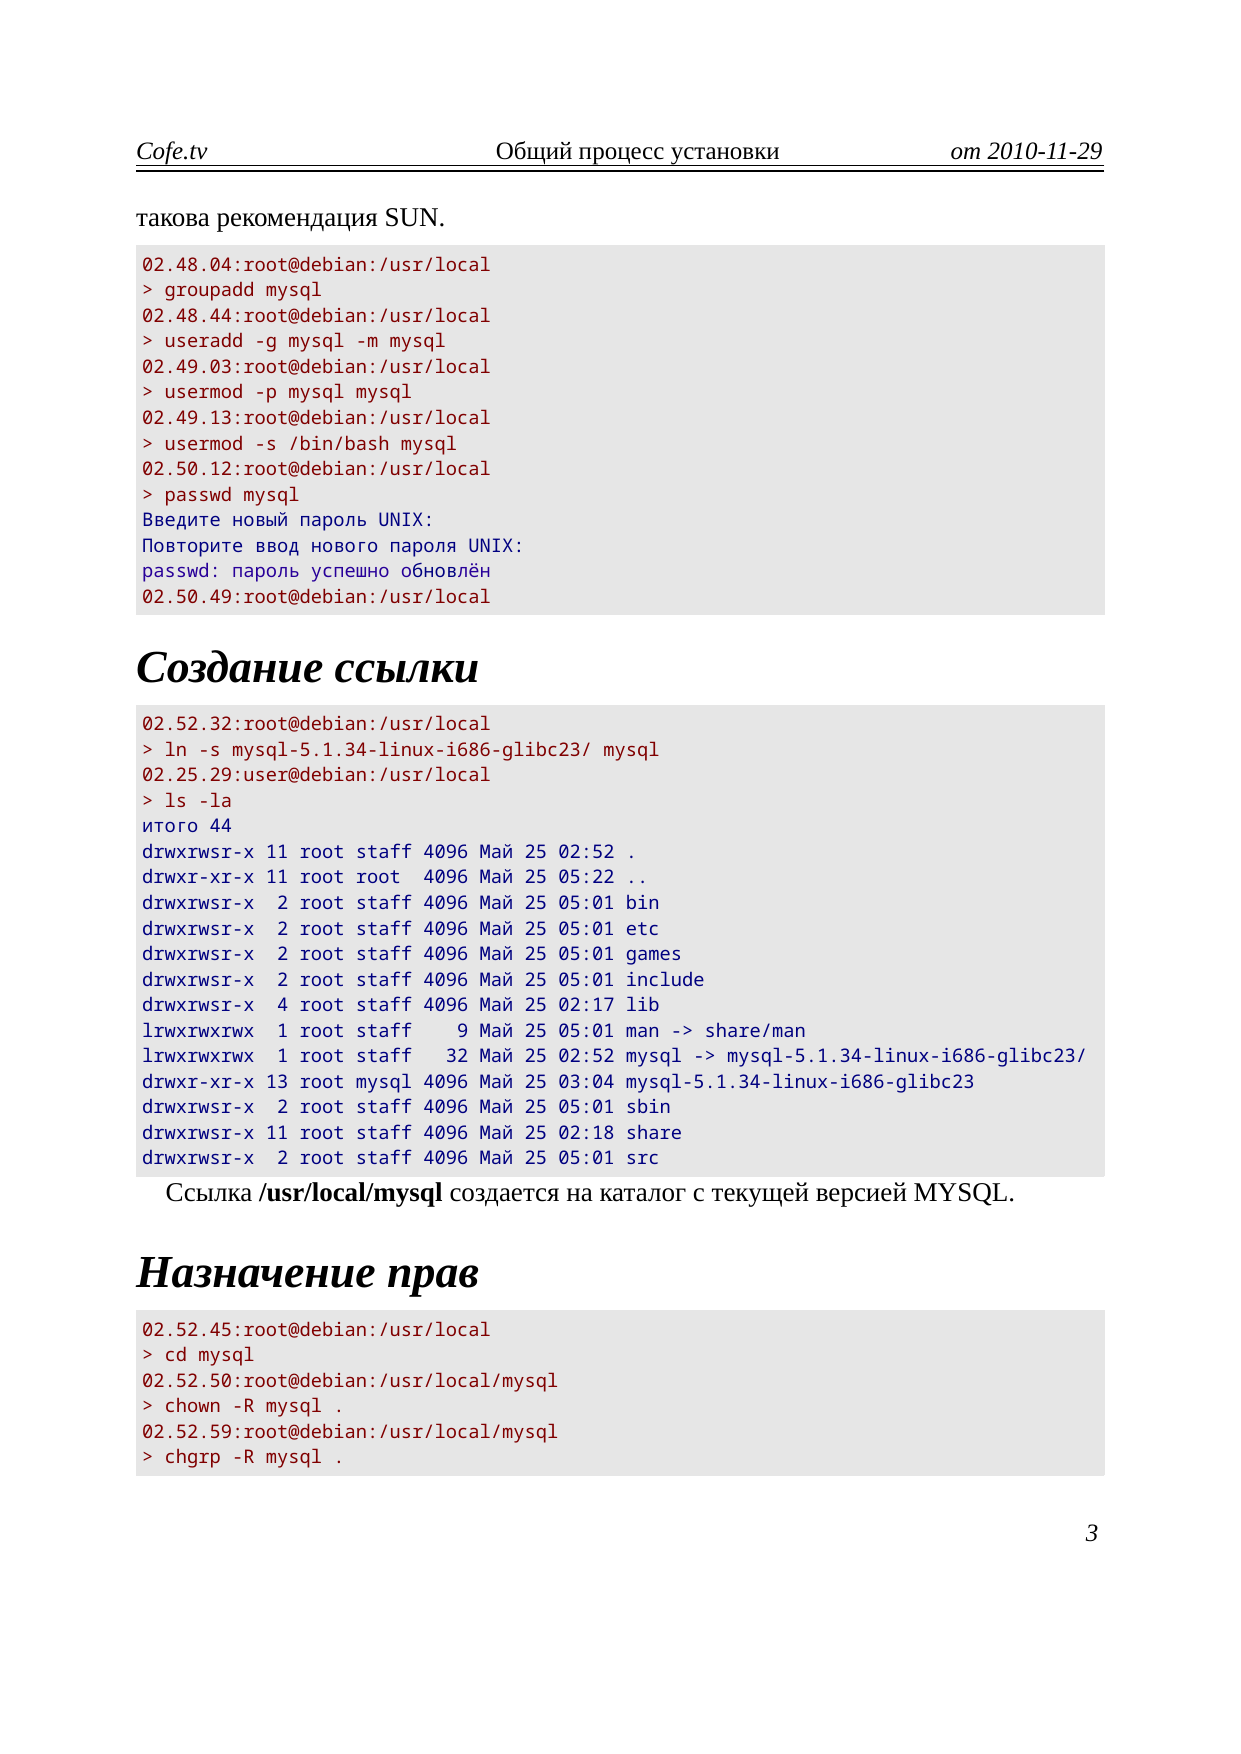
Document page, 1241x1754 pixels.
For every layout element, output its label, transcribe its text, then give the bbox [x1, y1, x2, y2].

text > usermod -s /bin/bash mysql [137, 424, 1104, 449]
text drwxrwsr-x 2 root staff 4096 Май 25 05:01 bin [137, 883, 1104, 909]
text > ls -la [137, 781, 1104, 807]
text Повторите ввод нового пароля UNIX: [137, 526, 1104, 551]
text 02.25.29:user@debian:/usr/local [137, 756, 1104, 781]
text такова рекомендация SUN. [136, 201, 1104, 233]
text итого 44 [137, 807, 1104, 832]
text > passwd mysql [137, 475, 1104, 500]
text 02.52.32:root@debian:/usr/local [137, 706, 1104, 730]
subtitle Назначение прав [136, 1245, 1104, 1297]
text > useradd -g mysql -m mysql [137, 322, 1104, 347]
text > ln -s mysql-5.1.34-linux-i686-glibc23/ mysql [137, 730, 1104, 756]
text > groupadd mysql [137, 271, 1104, 296]
text drwxrwsr-x 4 root staff 4096 Май 25 02:17 lib [137, 985, 1104, 1011]
text drwxrwsr-x 2 root staff 4096 Май 25 05:01 games [137, 934, 1104, 960]
text drwxrwsr-x 11 root staff 4096 Май 25 02:18 share [137, 1113, 1104, 1138]
text drwxrwsr-x 11 root staff 4096 Май 25 02:52 . [137, 832, 1104, 858]
text > chgrp -R mysql . [137, 1438, 1104, 1475]
subtitle Создание ссылки [136, 639, 1104, 692]
text 02.49.03:root@debian:/usr/local [137, 347, 1104, 373]
text Введите новый пароль UNIX: [137, 500, 1104, 526]
text 02.50.12:root@debian:/usr/local [137, 449, 1104, 475]
text 02.50.49:root@debian:/usr/local [137, 577, 1104, 614]
text > cd mysql [137, 1336, 1104, 1361]
text 02.52.50:root@debian:/usr/local/mysql [137, 1361, 1104, 1387]
text drwxrwsr-x 2 root staff 4096 Май 25 05:01 sbin [137, 1087, 1104, 1113]
text passwd: пароль успешно обновлён [137, 551, 1104, 577]
text drwxrwsr-x 2 root staff 4096 Май 25 05:01 src [137, 1138, 1104, 1176]
text drwxrwsr-x 2 root staff 4096 Май 25 05:01 include [137, 960, 1104, 985]
text 02.48.44:root@debian:/usr/local [137, 296, 1104, 322]
text 02.49.13:root@debian:/usr/local [137, 398, 1104, 424]
text 02.52.59:root@debian:/usr/local/mysql [137, 1412, 1104, 1438]
text drwxrwsr-x 2 root staff 4096 Май 25 05:01 etc [137, 909, 1104, 934]
text lrwxrwxrwx 1 root staff 9 Май 25 05:01 man -> share/man [137, 1011, 1104, 1036]
text > usermod -p mysql mysql [137, 373, 1104, 398]
text 02.48.04:root@debian:/usr/local [137, 246, 1104, 271]
text lrwxrwxrwx 1 root staff 32 Май 25 02:52 mysql -> mysql-5.1.34-linux-i686-glibc23/ [137, 1036, 1104, 1062]
text 02.52.45:root@debian:/usr/local [137, 1311, 1104, 1336]
text Ссылка /usr/local/mysql создается на каталог с текущей версией MYSQL. [136, 1177, 1104, 1207]
text > chown -R mysql . [137, 1387, 1104, 1412]
text drwxr-xr-x 13 root mysql 4096 Май 25 03:04 mysql-5.1.34-linux-i686-glibc23 [137, 1062, 1104, 1087]
text drwxr-xr-x 11 root root 4096 Май 25 05:22 .. [137, 858, 1104, 883]
